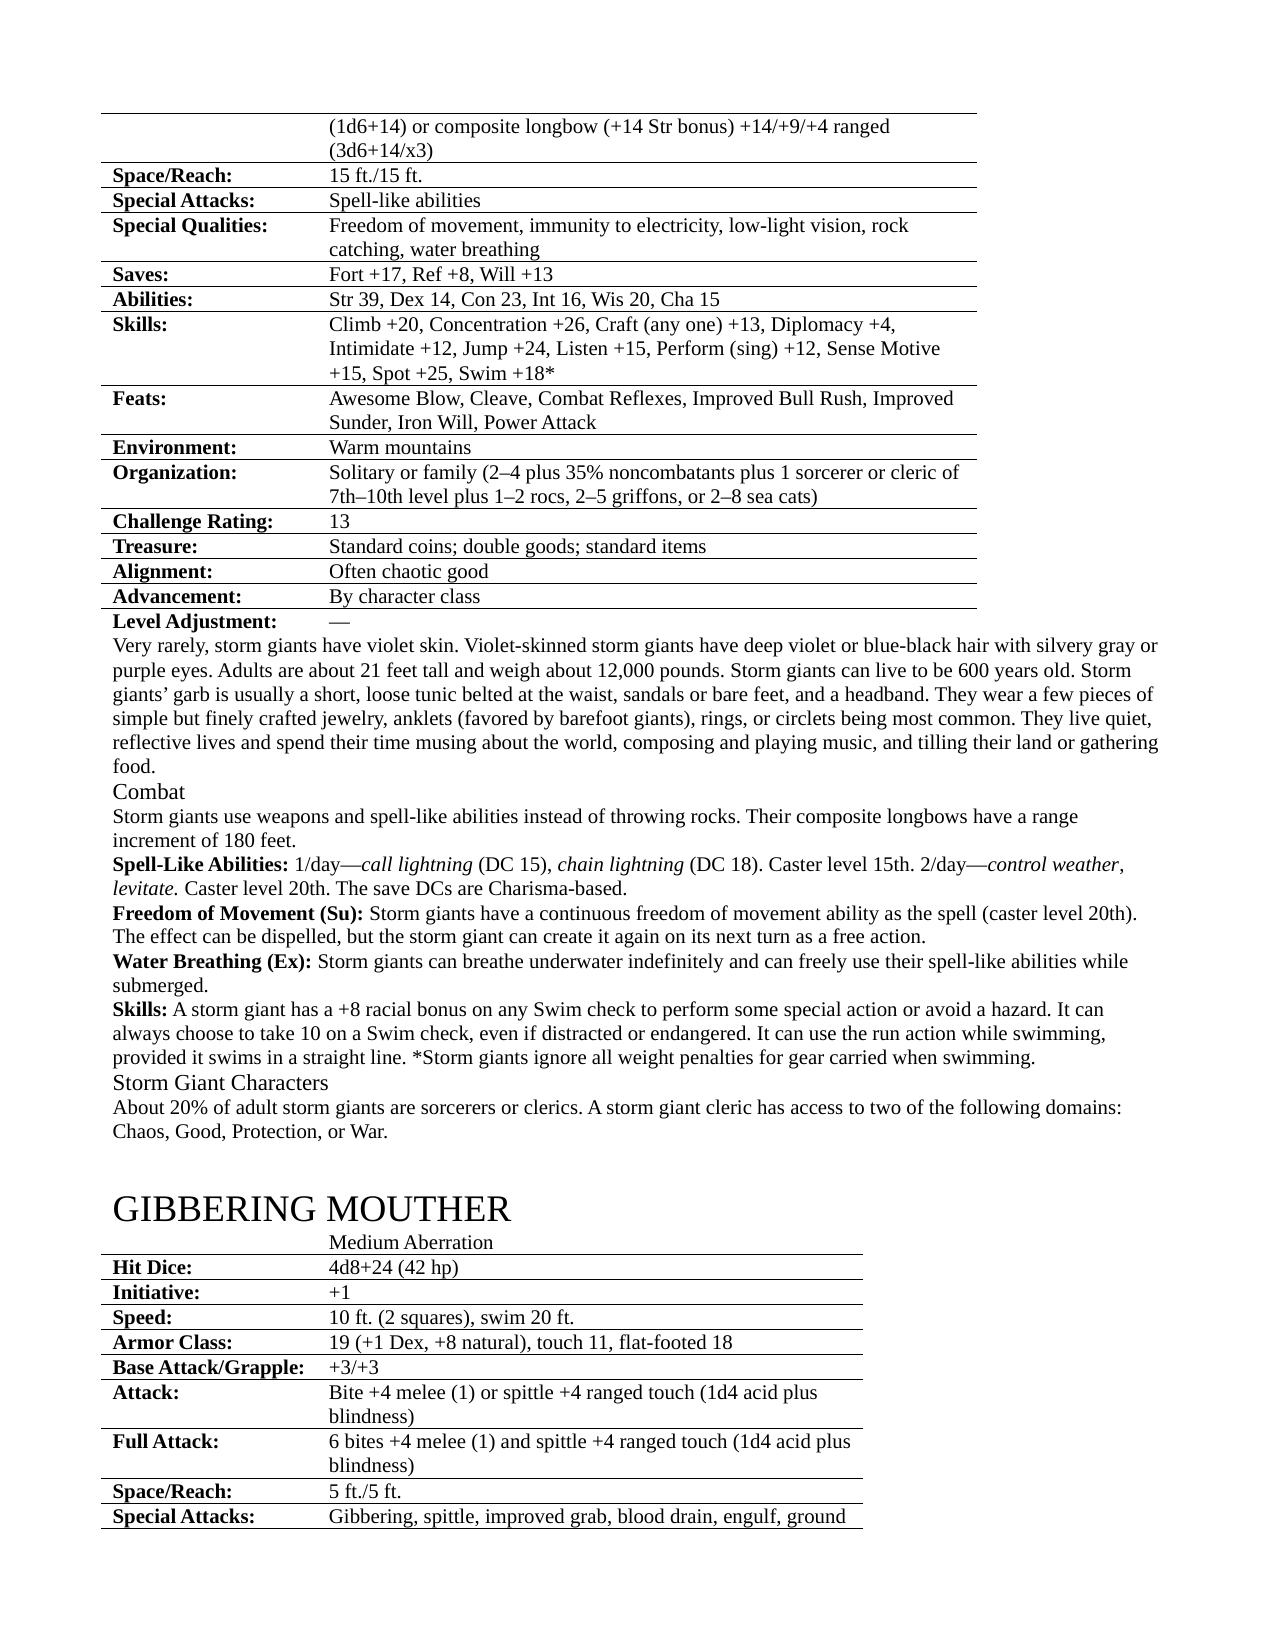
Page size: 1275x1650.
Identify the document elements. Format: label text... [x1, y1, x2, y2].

table_cell 15 ft./15 ft. [318, 163, 977, 187]
table_cell Space/Reach: [101, 1479, 317, 1503]
table_cell 10 ft. (2 squares), swim 20 ft. [318, 1305, 862, 1329]
table_cell Saves: [101, 262, 318, 286]
text Very rarely, storm giants have violet skin. Violet-skinned storm giants have deep violet or blue-black hair with silvery gray or purple eyes. Adults are about 21 feet tall and weigh about 12,000 pounds. Storm giants can live to be 600 years old. Storm giants’ garb is usually a short, loose tunic belted at the waist, sandals or bare feet, and a headband. They wear a few pieces of simple but finely crafted jewelry, anklets (favored by barefoot giants), rings, or circlets being most common. They live quiet, reflective lives and spend their time musing about the world, composing and playing music, and tilling their land or gathering food. [112, 633, 1162, 778]
table_cell Space/Reach: [101, 163, 318, 187]
table_cell 5 ft./5 ft. [318, 1479, 862, 1503]
table_cell Advancement: [101, 584, 318, 608]
table_cell Base Attack/Grapple: [101, 1355, 317, 1379]
table_cell Special Attacks: [101, 1504, 317, 1528]
table_cell +1 [318, 1280, 862, 1304]
text Freedom of Movement (Su): Storm giants have a continuous freedom of movement ability as the spell (caster level 20th). The effect can be dispelled, but the storm giant can create it again on its next turn as a free action. [112, 900, 1162, 948]
table_cell (1d6+14) or composite longbow (+14 Str bonus) +14/+9/+4 ranged (3d6+14/x3) [318, 114, 977, 162]
table_cell Special Attacks: [101, 188, 318, 212]
table_cell Treasure: [101, 534, 318, 558]
table_cell Armor Class: [101, 1330, 317, 1354]
table_cell Awesome Blow, Cleave, Combat Reflexes, Improved Bull Rush, Improved Sunder, Iron Will, Power Attack [318, 386, 977, 434]
table_cell 13 [318, 509, 977, 533]
table_cell Str 39, Dex 14, Con 23, Int 16, Wis 20, Cha 15 [318, 287, 977, 311]
table_cell 19 (+1 Dex, +8 natural), touch 11, flat-footed 18 [318, 1330, 862, 1354]
table_cell Warm mountains [318, 435, 977, 459]
table_cell Hit Dice: [101, 1255, 317, 1279]
table_cell Alignment: [101, 559, 318, 583]
table_cell Fort +17, Ref +8, Will +13 [318, 262, 977, 286]
text Spell-Like Abilities: 1/day—call lightning (DC 15), chain lightning (DC 18). Caster level 15th. 2/day—control weather, levitate. Caster level 20th. The save DCs are Charisma-based. [112, 852, 1162, 900]
table_cell Full Attack: [101, 1429, 317, 1477]
table_cell — [318, 609, 977, 633]
table_cell Initiative: [101, 1280, 317, 1304]
text Storm Giant Characters [112, 1069, 1162, 1095]
table_cell Speed: [101, 1305, 317, 1329]
table_cell Often chaotic good [318, 559, 977, 583]
text GIBBERING MOUTHER [112, 1186, 1162, 1229]
table_cell Special Qualities: [101, 213, 318, 261]
text Skills: A storm giant has a +8 racial bonus on any Swim check to perform some special action or avoid a hazard. It can always choose to take 10 on a Swim check, even if distracted or endangered. It can use the run action while swimming, provided it swims in a straight line. *Storm giants ignore all weight penalties for gear carried when swimming. [112, 997, 1162, 1069]
table_cell Standard coins; double goods; standard items [318, 534, 977, 558]
table_cell By character class [318, 584, 977, 608]
text Combat [112, 778, 1162, 804]
table_cell [101, 114, 318, 162]
table_cell Feats: [101, 386, 318, 434]
text Water Breathing (Ex): Storm giants can breathe underwater indefinitely and can freely use their spell-like abilities while submerged. [112, 948, 1162, 997]
text About 20% of adult storm giants are sorcerers or clerics. A storm giant cleric has access to two of the following domains: Chaos, Good, Protection, or War. [112, 1095, 1162, 1143]
table_cell Climb +20, Concentration +26, Craft (any one) +13, Diplomacy +4, Intimidate +12, Jump +24, Listen +15, Perform (sing) +12, Sense Motive +15, Spot +25, Swim +18* [318, 312, 977, 384]
table_cell Bite +4 melee (1) or spittle +4 ranged touch (1d4 acid plus blindness) [318, 1380, 862, 1428]
table_cell 6 bites +4 melee (1) and spittle +4 ranged touch (1d4 acid plus blindness) [318, 1429, 862, 1477]
table_cell Challenge Rating: [101, 509, 318, 533]
table_cell Freedom of movement, immunity to electricity, low-light vision, rock catching, water breathing [318, 213, 977, 261]
table_cell Environment: [101, 435, 318, 459]
table_cell +3/+3 [318, 1355, 862, 1379]
table_cell Spell-like abilities [318, 188, 977, 212]
text Storm giants use weapons and spell-like abilities instead of throwing rocks. Their composite longbows have a range increment of 180 feet. [112, 804, 1162, 852]
table_cell Skills: [101, 312, 318, 384]
table_cell 4d8+24 (42 hp) [318, 1255, 862, 1279]
table_cell Attack: [101, 1380, 317, 1428]
table_cell Abilities: [101, 287, 318, 311]
table_cell Organization: [101, 460, 318, 508]
table_cell Gibbering, spittle, improved grab, blood drain, engulf, ground [318, 1504, 862, 1528]
table_header [101, 1230, 317, 1254]
table_cell Level Adjustment: [101, 609, 318, 633]
table_header Medium Aberration [318, 1230, 862, 1254]
table_cell Solitary or family (2–4 plus 35% noncombatants plus 1 sorcerer or cleric of 7th–10th level plus 1–2 rocs, 2–5 griffons, or 2–8 sea cats) [318, 460, 977, 508]
